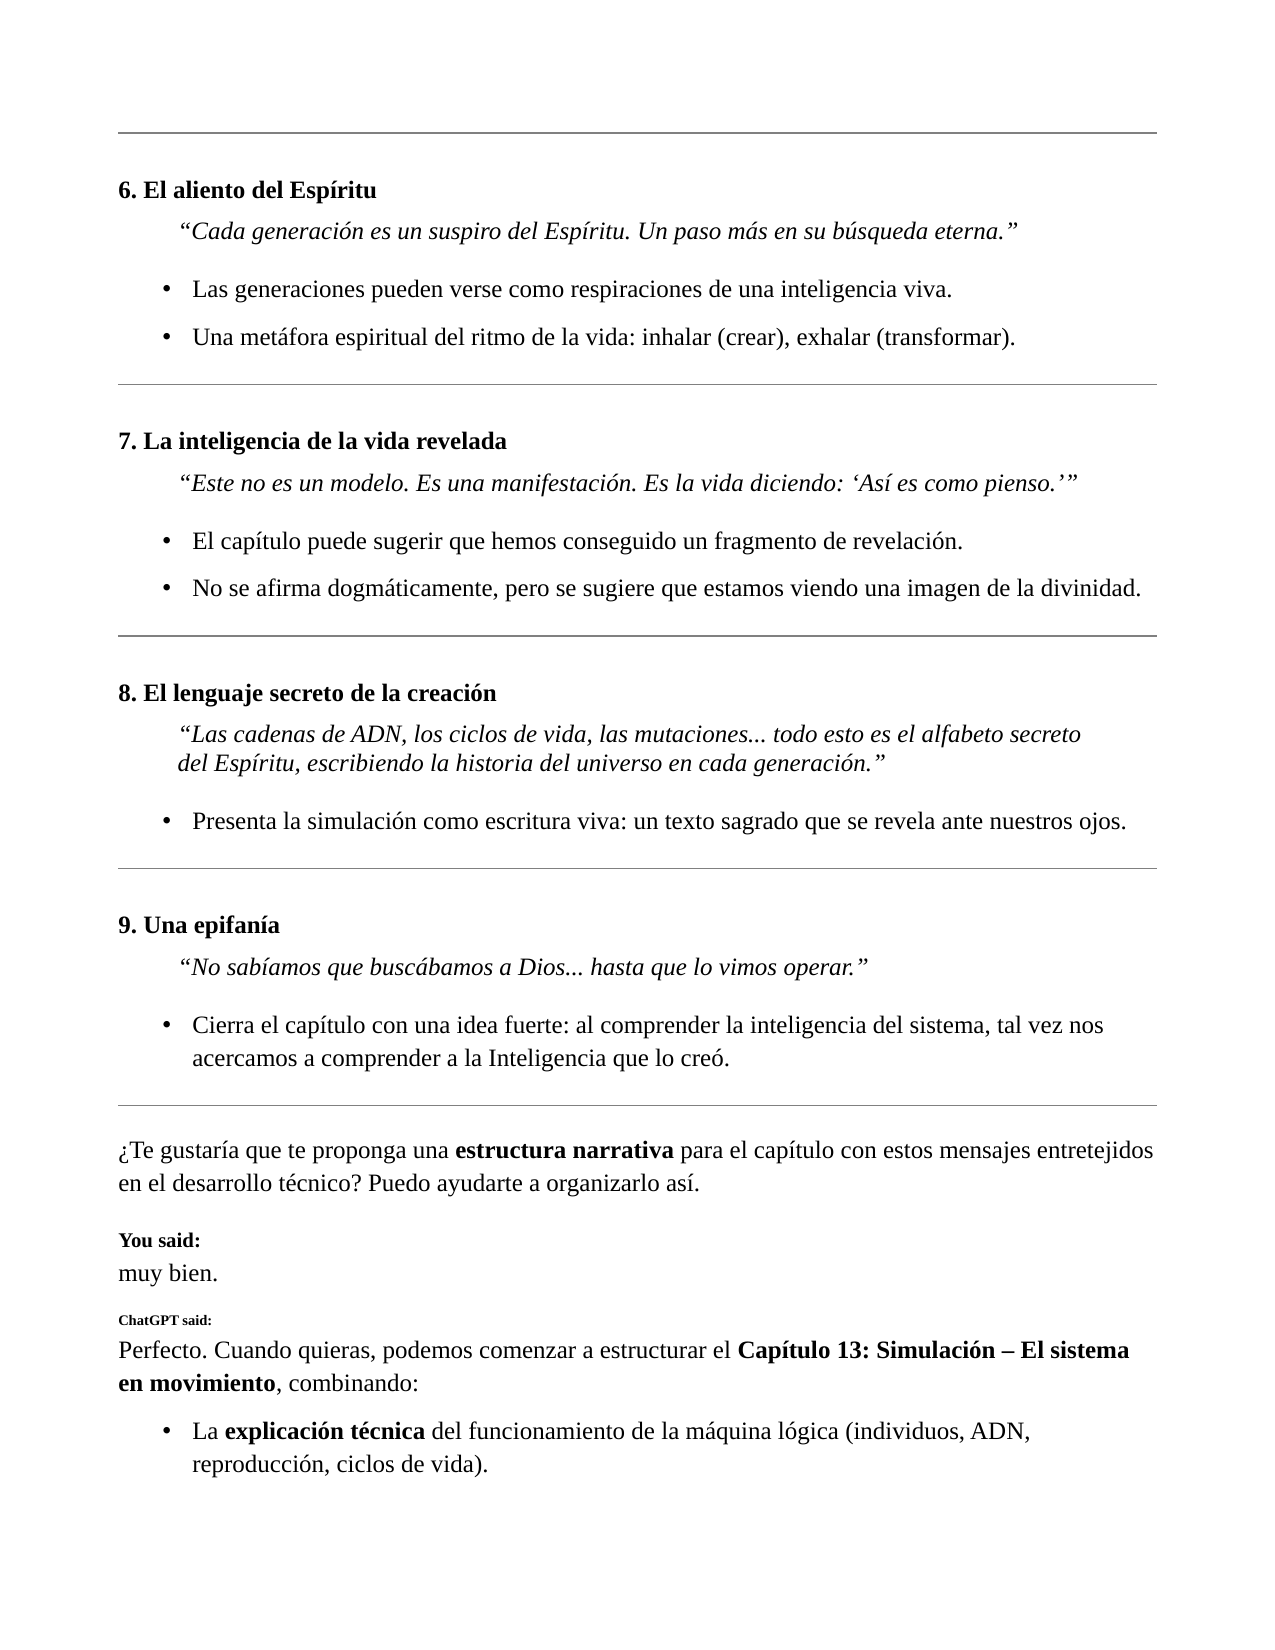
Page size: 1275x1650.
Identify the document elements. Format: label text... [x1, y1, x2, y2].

text “Cada generación es un suspiro del Espíritu. Un paso más en su búsqueda eterna.” [177, 216, 1098, 245]
subtitle 9. Una epifanía [118, 910, 1157, 939]
text “Este no es un modelo. Es una manifestación. Es la vida diciendo: ‘Así es como pienso.’” [177, 468, 1098, 496]
text Perfecto. Cuando quieras, podemos comenzar a estructurar el Capítulo 13: Simulación – El sistema en movimiento, combinando: [118, 1335, 1157, 1397]
subtitle ChatGPT said: [118, 1312, 1157, 1329]
list Presenta la simulación como escritura viva: un texto sagrado que se revela ante nuestros ojos. [162, 806, 1157, 835]
text muy bien. [118, 1258, 1157, 1287]
list El capítulo puede sugerir que hemos conseguido un fragmento de revelación. [162, 526, 1157, 554]
list Cierra el capítulo con una idea fuerte: al comprender la inteligencia del sistema, tal vez nos acercamos a comprender a la Inteligencia que lo creó. [162, 1010, 1157, 1072]
list Una metáfora espiritual del ritmo de la vida: inhalar (crear), exhalar (transformar). [162, 322, 1157, 351]
subtitle 8. El lenguaje secreto de la creación [118, 678, 1157, 707]
subtitle 6. El aliento del Espíritu [118, 175, 1157, 204]
text ¿Te gustaría que te proponga una estructura narrativa para el capítulo con estos mensajes entretejidos en el desarrollo técnico? Puedo ayudarte a organizarlo así. [118, 1135, 1157, 1197]
list No se afirma dogmáticamente, pero se sugiere que estamos viendo una imagen de la divinidad. [162, 573, 1157, 602]
list La explicación técnica del funcionamiento de la máquina lógica (individuos, ADN, reproducción, ciclos de vida). [162, 1416, 1157, 1477]
text “No sabíamos que buscábamos a Dios... hasta que lo vimos operar.” [177, 952, 1098, 980]
list Las generaciones pueden verse como respiraciones de una inteligencia viva. [162, 274, 1157, 303]
text “Las cadenas de ADN, los ciclos de vida, las mutaciones... todo esto es el alfabeto secreto del Espíritu, escribiendo la historia del universo en cada generación.” [177, 719, 1098, 777]
subtitle You said: [118, 1228, 1157, 1252]
subtitle 7. La inteligencia de la vida revelada [118, 426, 1157, 455]
